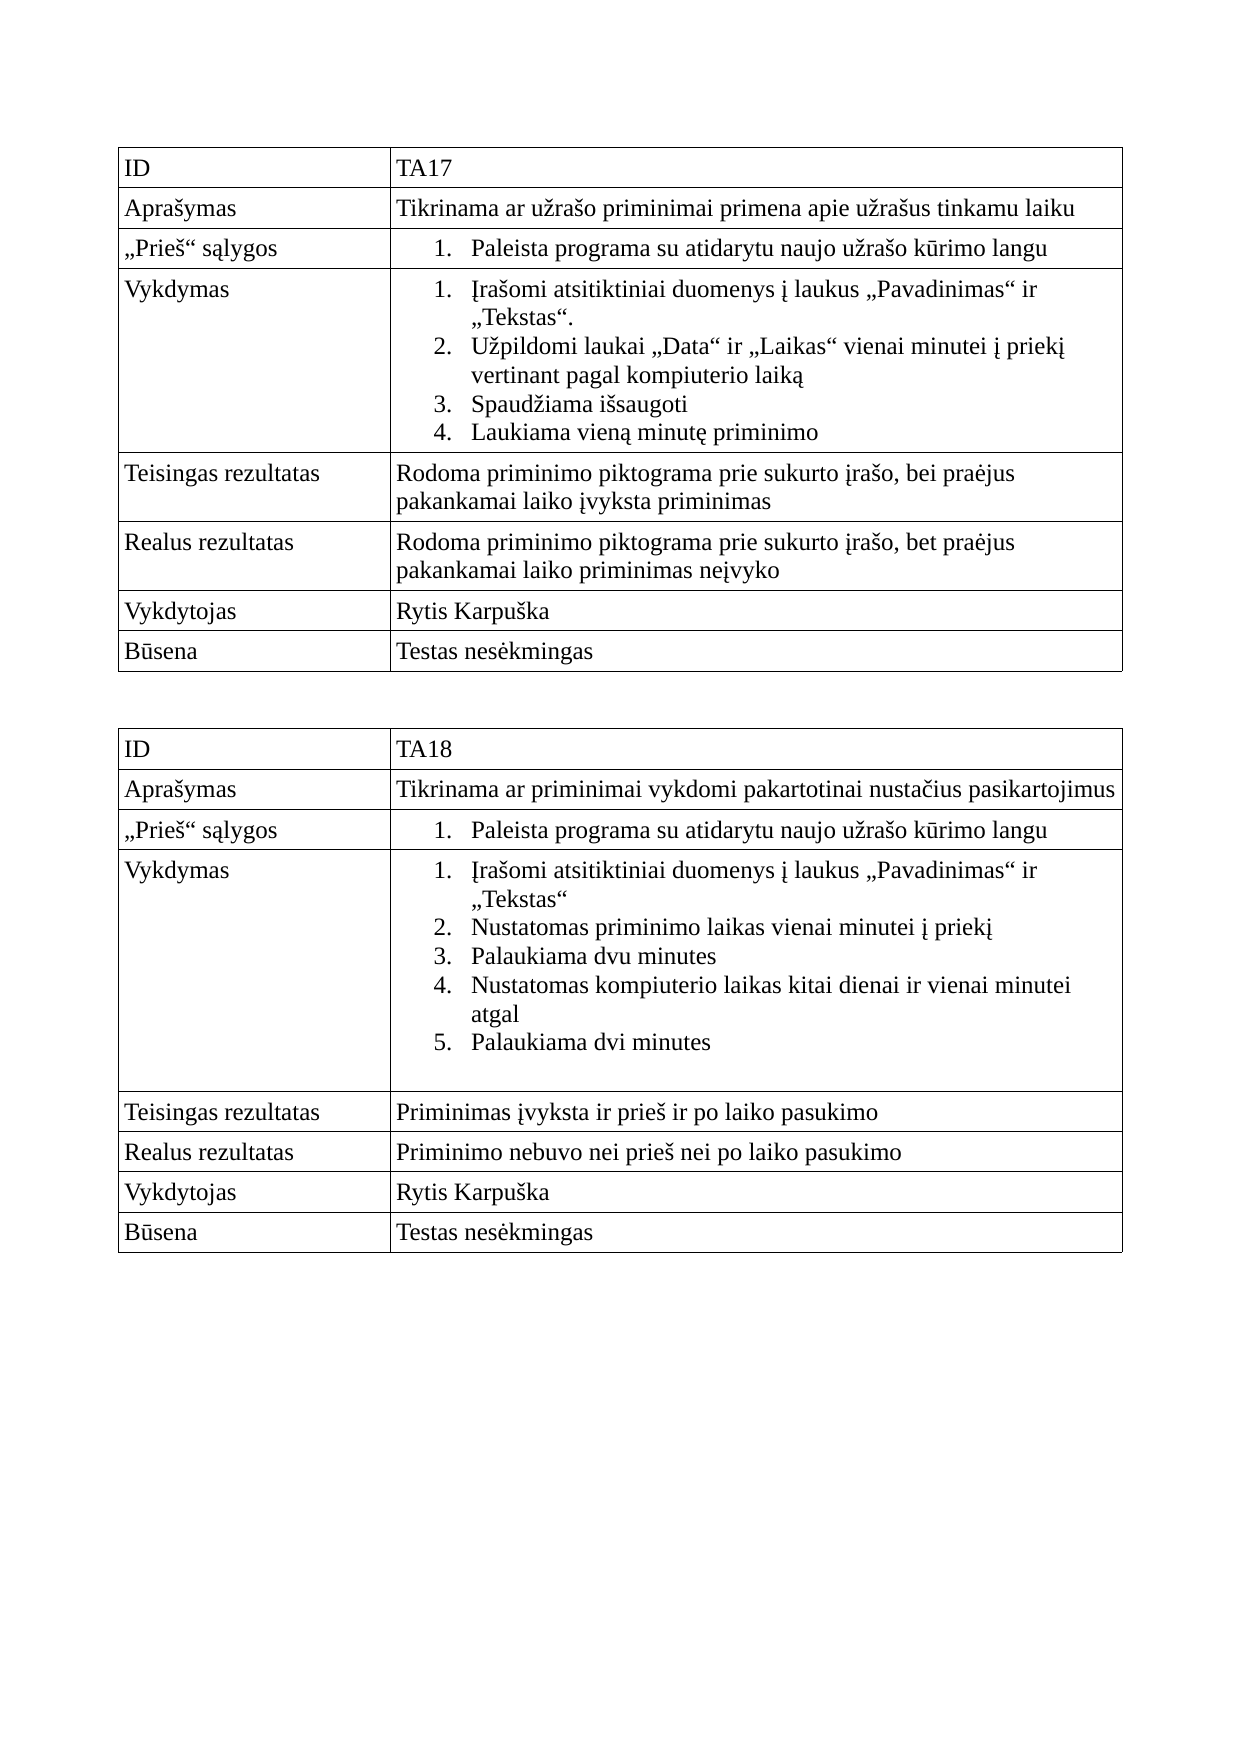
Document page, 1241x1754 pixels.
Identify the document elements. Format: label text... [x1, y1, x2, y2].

table_cell Tikrinama ar užrašo priminimai primena apie užrašus tinkamu laiku [391, 188, 1122, 227]
table_cell Rodoma priminimo piktograma prie sukurto įrašo, bet praėjus pakankamai laiko priminimas neįvyko [391, 522, 1122, 590]
table_cell Įrašomi atsitiktiniai duomenys į laukus „Pavadinimas“ ir „Tekstas“. Užpildomi laukai „Data“ ir „Laikas“ vienai minutei į priekį vertinant pagal kompiuterio laiką Spaudžiama išsaugoti Laukiama vieną minutę priminimo [391, 269, 1122, 452]
table_header ID [119, 148, 390, 187]
table_cell Realus rezultatas [119, 522, 390, 590]
table_header ID [119, 729, 390, 768]
table_cell Rytis Karpuška [391, 591, 1122, 630]
table_cell Testas nesėkmingas [391, 1213, 1122, 1252]
table_header TA17 [391, 148, 1122, 187]
table_cell Priminimas įvyksta ir prieš ir po laiko pasukimo [391, 1092, 1122, 1131]
table_cell Paleista programa su atidarytu naujo užrašo kūrimo langu [391, 229, 1122, 268]
table_cell Aprašymas [119, 188, 390, 227]
table_header TA18 [391, 729, 1122, 768]
table_cell Vykdytojas [119, 1172, 390, 1212]
table_cell Priminimo nebuvo nei prieš nei po laiko pasukimo [391, 1132, 1122, 1171]
table_cell Įrašomi atsitiktiniai duomenys į laukus „Pavadinimas“ ir „Tekstas“ Nustatomas priminimo laikas vienai minutei į priekį Palaukiama dvu minutes Nustatomas kompiuterio laikas kitai dienai ir vienai minutei atgal Palaukiama dvi minutes [391, 850, 1122, 1091]
table_cell Būsena [119, 631, 390, 671]
table_cell „Prieš“ sąlygos [119, 229, 390, 268]
table_cell Vykdymas [119, 269, 390, 452]
table_cell Aprašymas [119, 770, 390, 809]
table_cell Realus rezultatas [119, 1132, 390, 1171]
table_cell Rytis Karpuška [391, 1172, 1122, 1212]
table_cell Teisingas rezultatas [119, 1092, 390, 1131]
table_cell Vykdytojas [119, 591, 390, 630]
table_cell Teisingas rezultatas [119, 453, 390, 521]
table_cell „Prieš“ sąlygos [119, 810, 390, 849]
table_cell Paleista programa su atidarytu naujo užrašo kūrimo langu [391, 810, 1122, 849]
table_cell Testas nesėkmingas [391, 631, 1122, 671]
table_cell Vykdymas [119, 850, 390, 1091]
table_cell Būsena [119, 1213, 390, 1252]
table_cell Rodoma priminimo piktograma prie sukurto įrašo, bei praėjus pakankamai laiko įvyksta priminimas [391, 453, 1122, 521]
table_cell Tikrinama ar priminimai vykdomi pakartotinai nustačius pasikartojimus [391, 770, 1122, 809]
